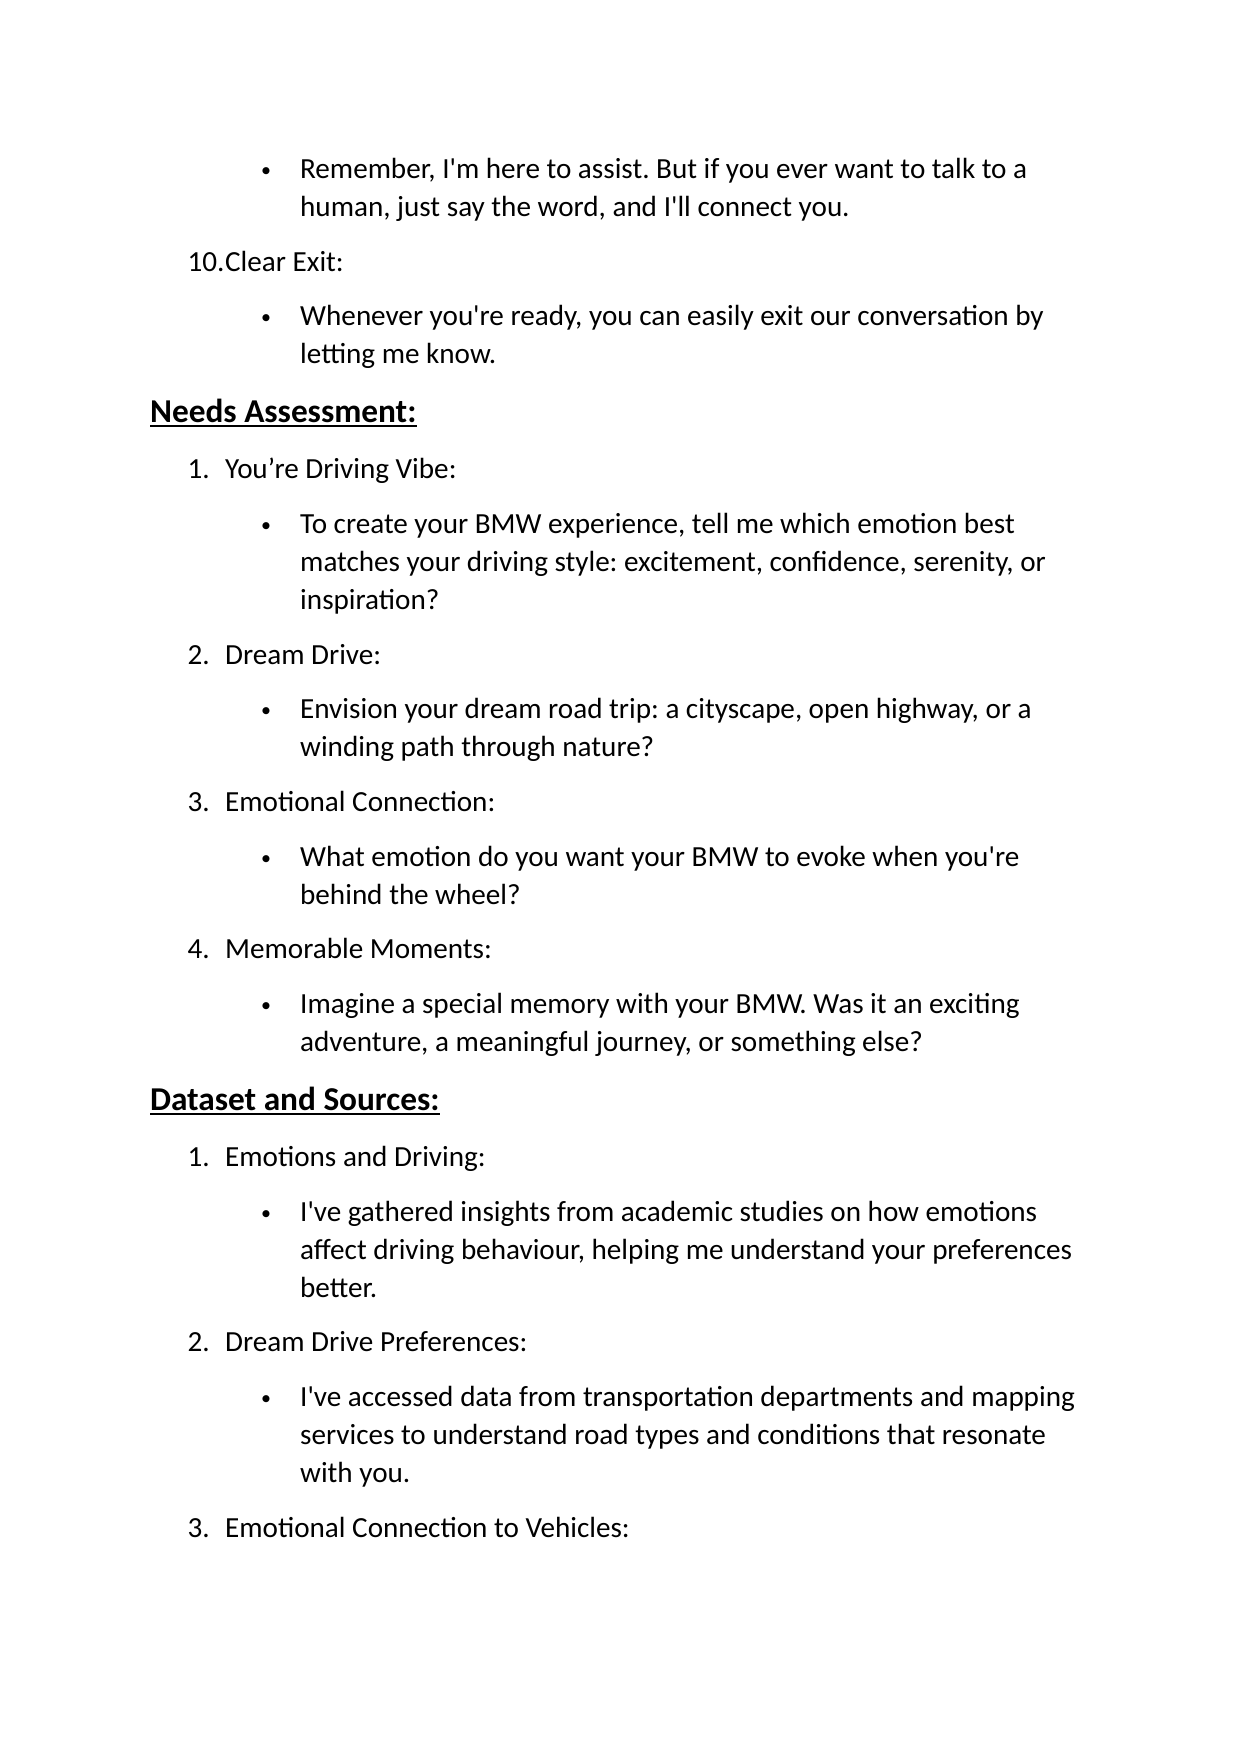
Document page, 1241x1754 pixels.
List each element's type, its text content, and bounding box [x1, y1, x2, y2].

list Emotions and Driving: [187, 1138, 1090, 1174]
list What emotion do you want your BMW to evoke when you're behind the wheel? [262, 838, 1090, 911]
list You’re Driving Vibe: [187, 450, 1090, 486]
text Needs Assessment: [150, 390, 1090, 431]
text Dataset and Sources: [150, 1078, 1090, 1119]
list Clear Exit: [187, 243, 1090, 278]
list Dream Drive: [187, 636, 1090, 671]
list I've gathered insights from academic studies on how emotions affect driving behaviour, helping me understand your preferences better. [262, 1193, 1090, 1304]
list Imagine a special memory with your BMW. Was it an exciting adventure, a meaningful journey, or something else? [262, 985, 1090, 1059]
list Emotional Connection to Vehicles: [187, 1509, 1090, 1544]
list To create your BMW experience, tell me which emotion best matches your driving style: excitement, confidence, serenity, or inspiration? [262, 505, 1090, 617]
list Emotional Connection: [187, 783, 1090, 819]
list Memorable Moments: [187, 931, 1090, 966]
list Dream Drive Preferences: [187, 1323, 1090, 1359]
list Whenever you're ready, you can easily exit our conversation by letting me know. [262, 297, 1090, 371]
list I've accessed data from transportation departments and mapping services to understand road types and conditions that resonate with you. [262, 1378, 1090, 1490]
list Remember, I'm here to assist. But if you ever want to talk to a human, just say the word, and I'll connect you. [262, 150, 1090, 224]
list Envision your dream road trip: a cityscape, open highway, or a winding path through nature? [262, 690, 1090, 764]
